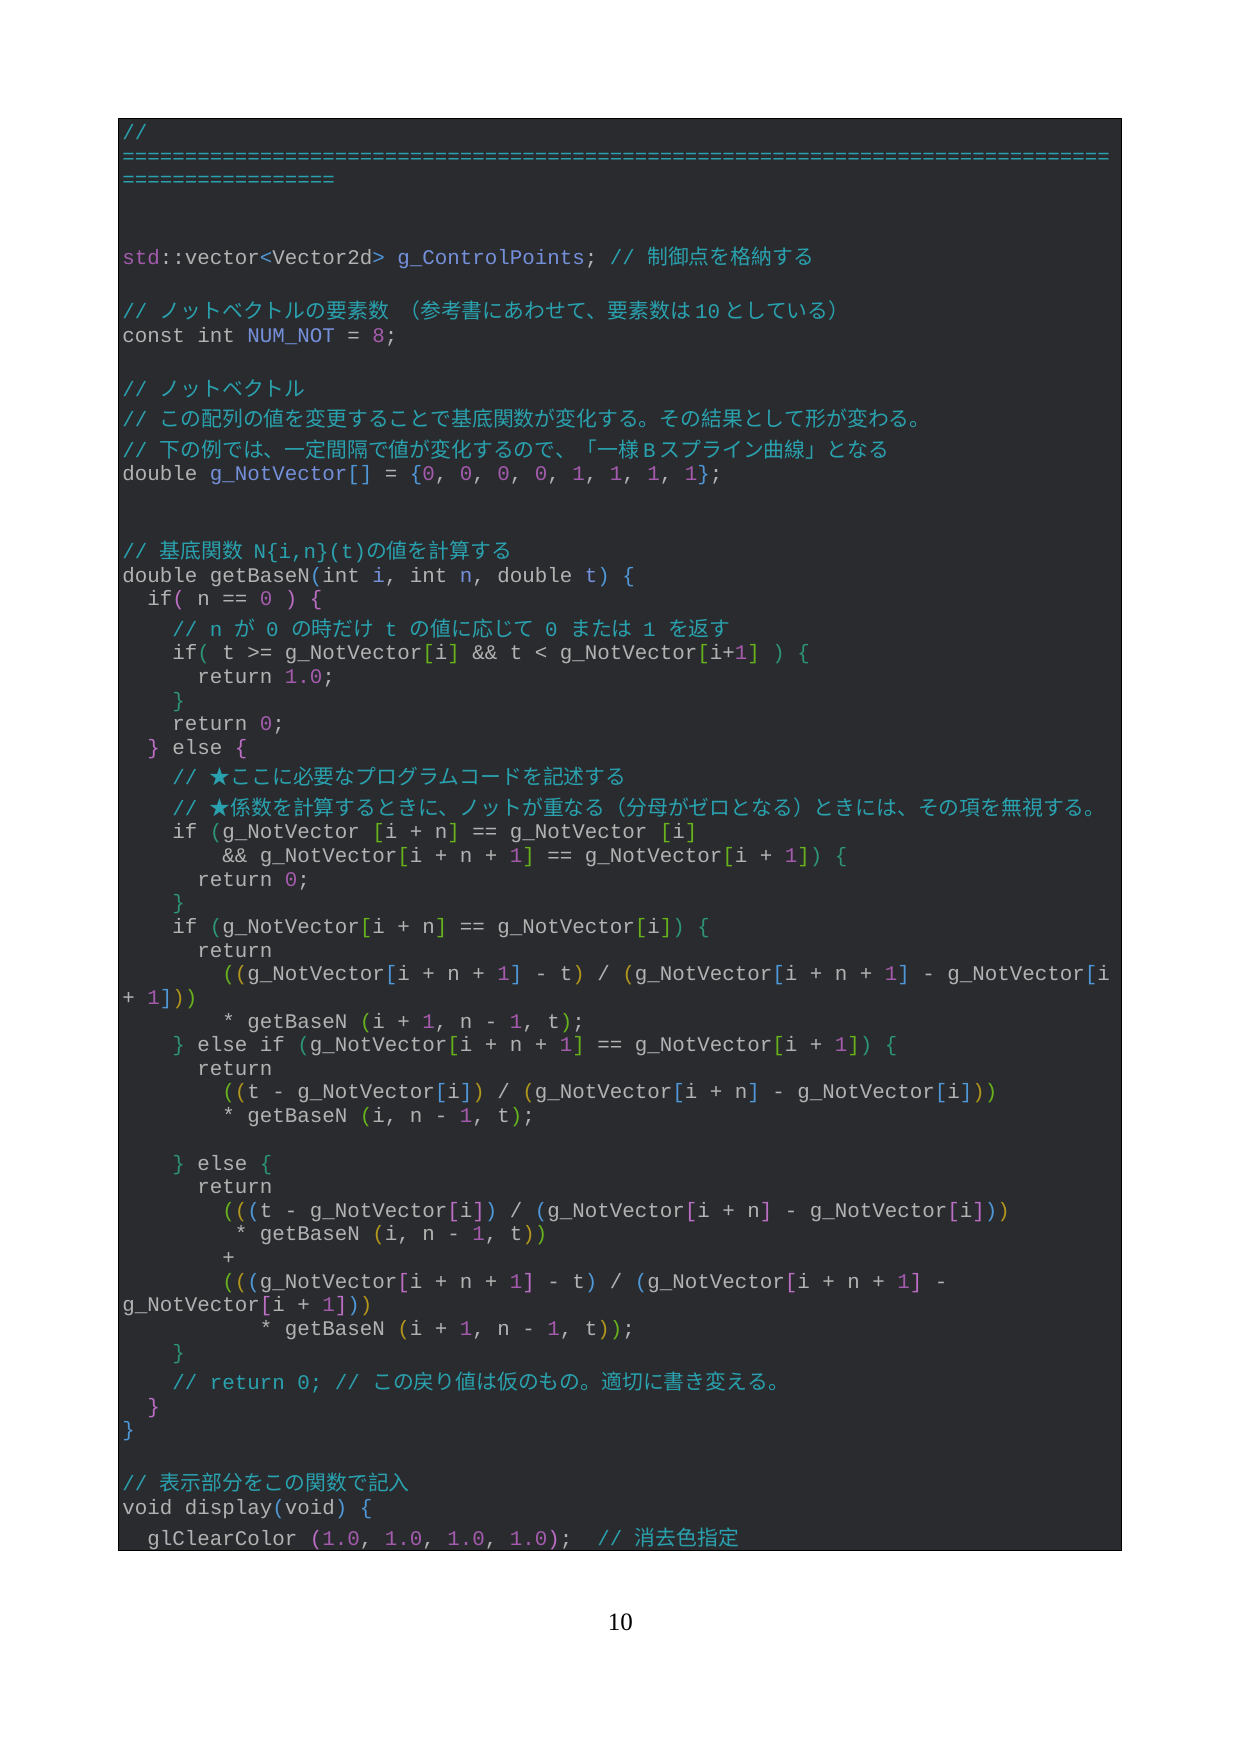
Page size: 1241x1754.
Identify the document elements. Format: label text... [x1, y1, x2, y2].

text } else if (g_NotVector[i + n + 1] == g_NotVector[i + 1]) { [119, 1030, 1121, 1054]
text void display(void) { [119, 1493, 1121, 1517]
text if (g_NotVector[i + n] == g_NotVector[i]) { [119, 912, 1121, 936]
text * getBaseN (i, n - 1, t); [119, 1101, 1121, 1125]
text (((g_NotVector[i + n + 1] - t) / (g_NotVector[i + n + 1] - g_NotVector[i + 1])) [119, 1267, 1121, 1314]
text ((t - g_NotVector[i]) / (g_NotVector[i + n] - g_NotVector[i])) [119, 1078, 1121, 1101]
text glClearColor (1.0, 1.0, 1.0, 1.0); // 消去色指定 [119, 1517, 1121, 1550]
text return 1.0; [119, 662, 1121, 686]
text // n が 0 の時だけ t の値に応じて 0 または 1 を返す [119, 608, 1121, 638]
text + [119, 1243, 1121, 1267]
text return 0; [119, 709, 1121, 733]
text } [119, 686, 1121, 709]
text } [119, 1392, 1121, 1415]
text } [119, 1338, 1121, 1361]
text * getBaseN (i + 1, n - 1, t); [119, 1007, 1121, 1030]
text * getBaseN (i + 1, n - 1, t)); [119, 1314, 1121, 1338]
text return [119, 936, 1121, 959]
text // ノットベクトル [119, 368, 1121, 398]
text } else { [119, 733, 1121, 757]
text && g_NotVector[i + n + 1] == g_NotVector[i + 1]) { [119, 841, 1121, 865]
text std::vector<Vector2d> g_ControlPoints; // 制御点を格納する [119, 236, 1121, 267]
text return 0; [119, 865, 1121, 888]
text return [119, 1172, 1121, 1196]
text double getBaseN(int i, int n, double t) { [119, 561, 1121, 584]
text // ★係数を計算するときに、ノットが重なる（分母がゼロとなる）ときには、その項を無視する。 [119, 787, 1121, 817]
text // 表示部分をこの関数で記入 [119, 1463, 1121, 1493]
text // 基底関数 N{i,n}(t)の値を計算する [119, 530, 1121, 561]
text // 下の例では、一定間隔で値が変化するので、「一様Bスプライン曲線」となる [119, 429, 1121, 459]
text ((g_NotVector[i + n + 1] - t) / (g_NotVector[i + n + 1] - g_NotVector[i + 1])) [119, 959, 1121, 1007]
text * getBaseN (i, n - 1, t)) [119, 1219, 1121, 1243]
text // ノットベクトルの要素数 （参考書にあわせて、要素数は10としている） [119, 290, 1121, 321]
text return [119, 1054, 1121, 1078]
text if (g_NotVector [i + n] == g_NotVector [i] [119, 817, 1121, 841]
text if( t >= g_NotVector[i] && t < g_NotVector[i+1] ) { [119, 638, 1121, 662]
text // ★ここに必要なプログラムコードを記述する [119, 757, 1121, 787]
text if( n == 0 ) { [119, 584, 1121, 608]
text } else { [119, 1148, 1121, 1172]
text double g_NotVector[] = {0, 0, 0, 0, 1, 1, 1, 1}; [119, 459, 1121, 483]
text // この配列の値を変更することで基底関数が変化する。その結果として形が変わる。 [119, 398, 1121, 429]
text const int NUM_NOT = 8; [119, 321, 1121, 344]
text } [119, 1415, 1121, 1439]
text // return 0; // この戻り値は仮のもの。適切に書き変える。 [119, 1361, 1121, 1392]
text (((t - g_NotVector[i]) / (g_NotVector[i + n] - g_NotVector[i])) [119, 1196, 1121, 1219]
text // ================================================================================================ [119, 119, 1121, 189]
text } [119, 888, 1121, 912]
